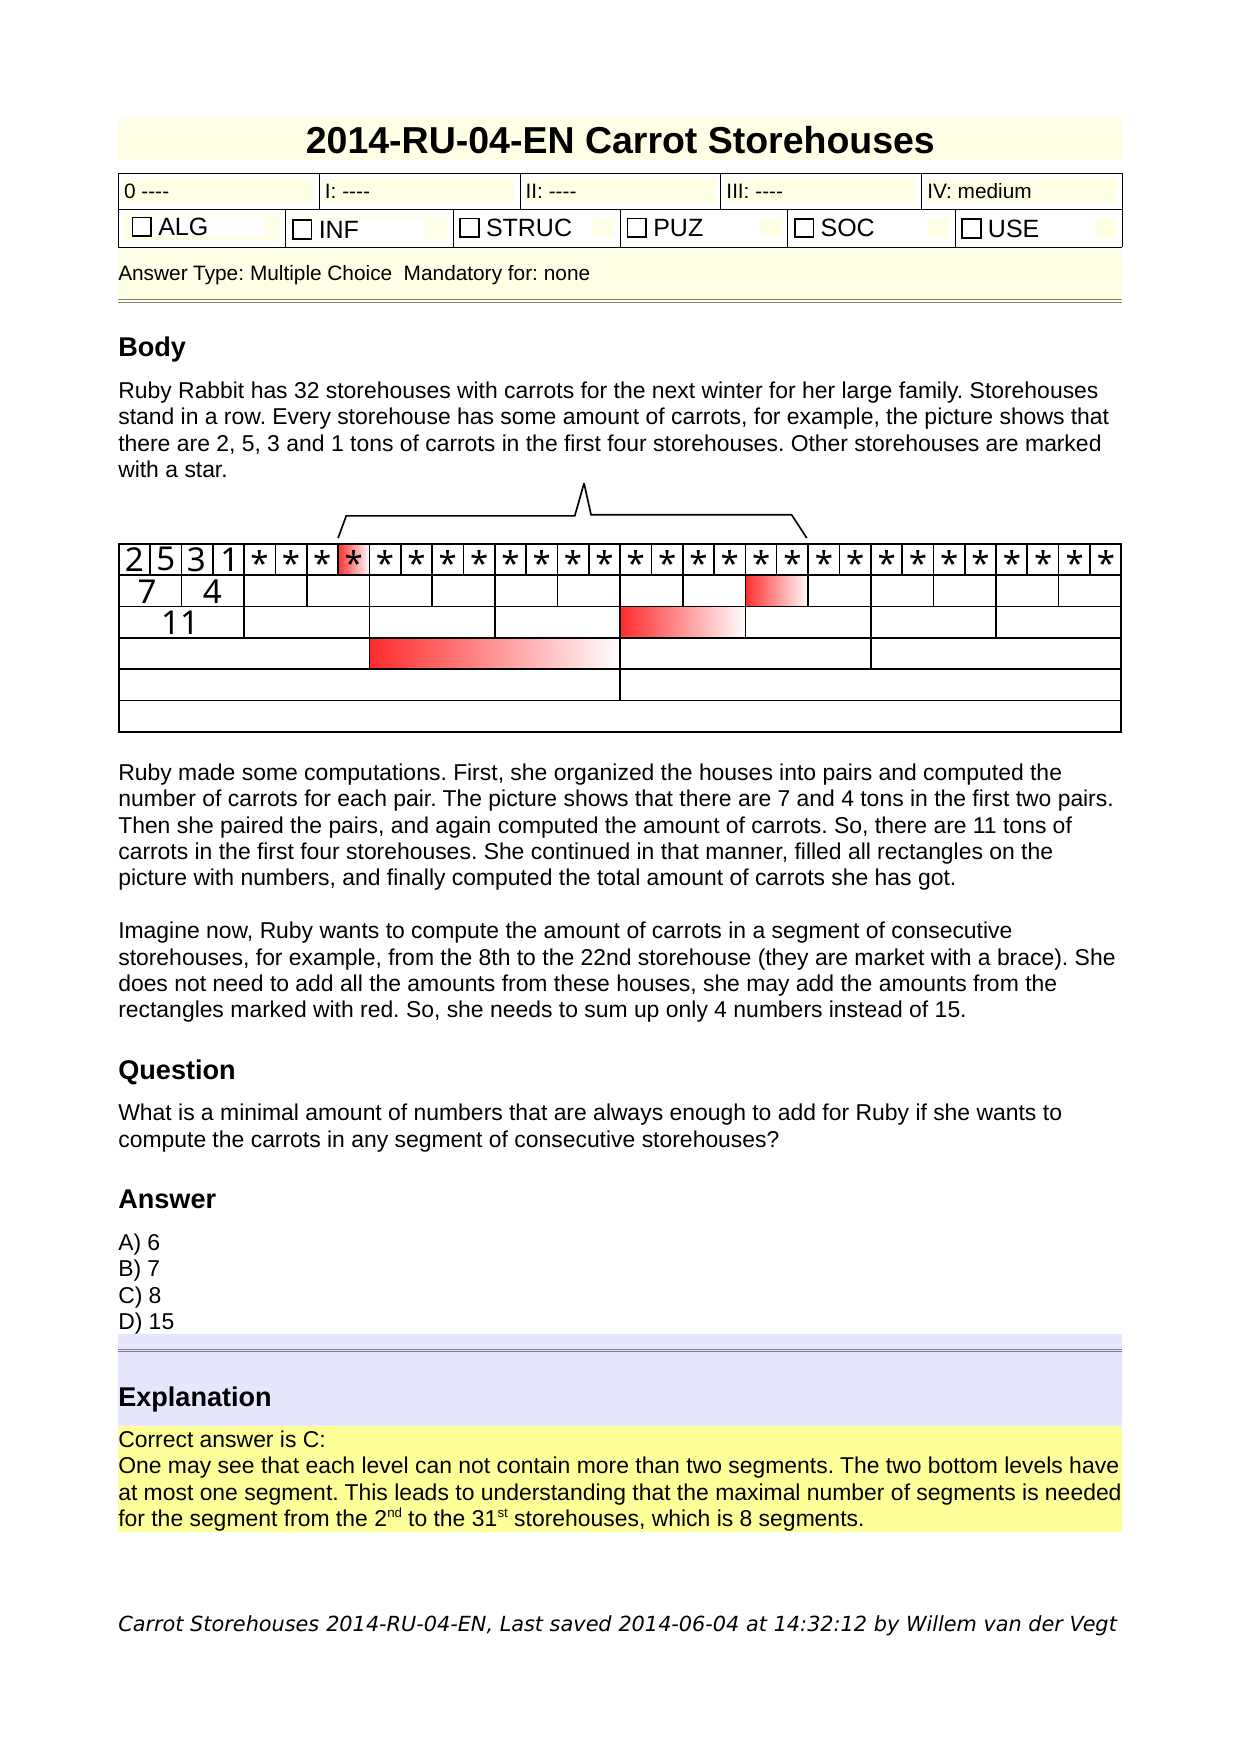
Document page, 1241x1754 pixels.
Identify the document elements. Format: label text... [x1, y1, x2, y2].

text Ruby made some computations. First, she organized the houses into pairs and computed the number of carrots for each pair. The picture shows that there are 7 and 4 tons in the first two pairs. Then she paired the pairs, and again computed the amount of carrots. So, there are 11 tons of carrots in the first four storehouses. She continued in that manner, filled all rectangles on the picture with numbers, and finally computed the total amount of carrots she has got. [118, 759, 1122, 891]
text Correct answer is C: [118, 1426, 1122, 1452]
subtitle Explanation [118, 1381, 1122, 1412]
text One may see that each level can not contain more than two segments. The two bottom levels have at most one segment. This leads to understanding that the maximal number of segments is needed for the segment from the 2nd to the 31st storehouses, which is 8 segments. [118, 1452, 1122, 1532]
text A) 6 [118, 1229, 1122, 1255]
text What is a minimal amount of numbers that are always enough to add for Ruby if she wants to compute the carrots in any segment of consecutive storehouses? [118, 1099, 1122, 1152]
text Ruby Rabbit has 32 storehouses with carrots for the next winter for her large family. Storehouses stand in a row. Every storehouse has some amount of carrots, for example, the picture shows that there are 2, 5, 3 and 1 tons of carrots in the first four storehouses. Other storehouses are marked with a star. [118, 377, 1122, 482]
table_header I: ---- [320, 174, 520, 209]
text B) 7 [118, 1255, 1122, 1282]
table_header [621, 210, 787, 247]
table_header II: ---- [521, 174, 720, 209]
table_header [119, 210, 285, 247]
table_header IV: medium [922, 174, 1122, 209]
subtitle Question [118, 1054, 1122, 1085]
table_header [956, 210, 1122, 247]
text Answer Type: Multiple Choice Mandatory for: none [118, 261, 1122, 285]
table_header [788, 210, 955, 247]
table_header [454, 210, 620, 247]
title 2014-RU-04-EN Carrot Storehouses [118, 118, 1122, 161]
table_header III: ---- [721, 174, 921, 209]
text Imagine now, Ruby wants to compute the amount of carrots in a segment of consecutive storehouses, for example, from the 8th to the 22nd storehouse (they are market with a brace). She does not need to add all the amounts from these houses, she may add the amounts from the rectangles marked with red. So, she needs to sum up only 4 numbers instead of 15. [118, 917, 1122, 1022]
text D) 15 [118, 1308, 1122, 1334]
subtitle Answer [118, 1183, 1122, 1214]
table_header 0 ---- [119, 174, 319, 209]
text C) 8 [118, 1282, 1122, 1308]
subtitle Body [118, 331, 1122, 363]
table_header [286, 210, 453, 247]
